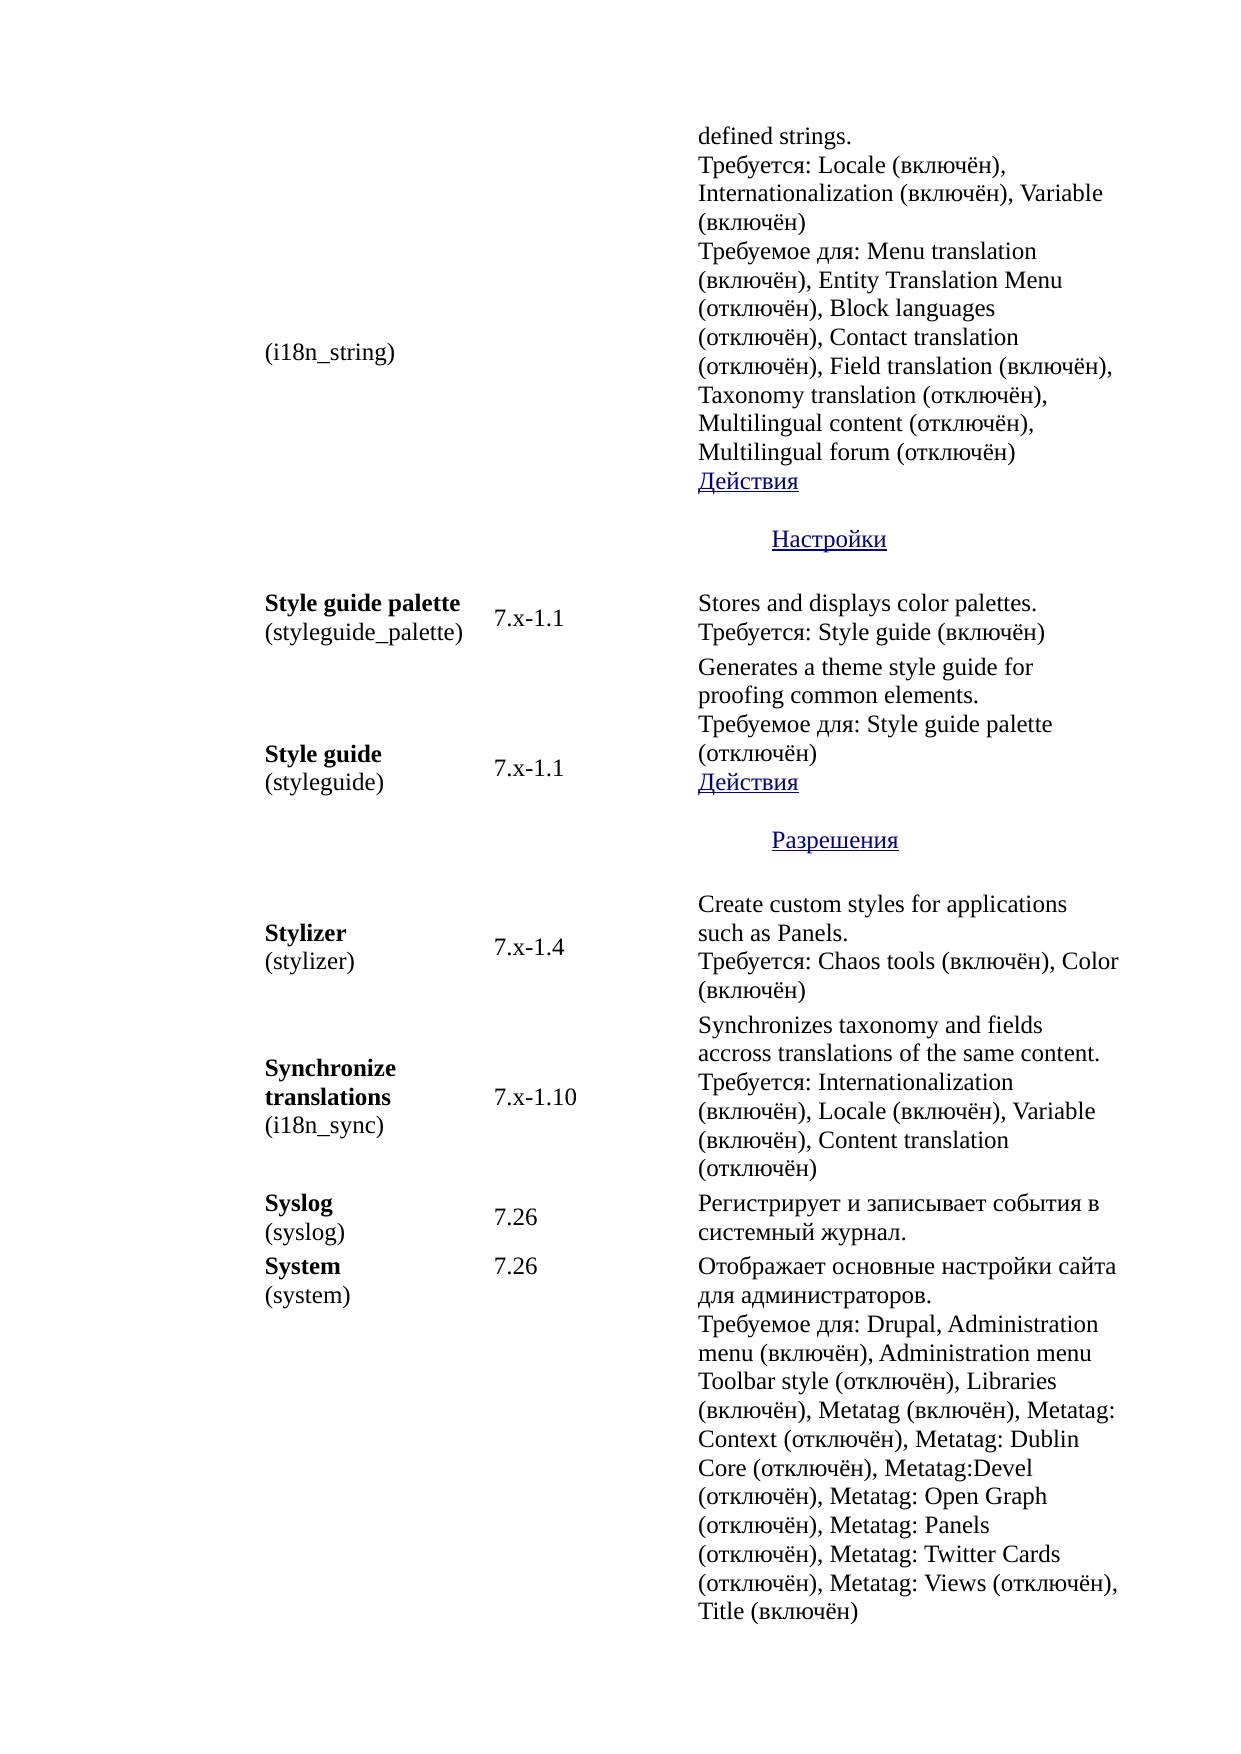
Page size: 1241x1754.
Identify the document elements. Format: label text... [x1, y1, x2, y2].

table_cell Generates a theme style guide for proofing common elements. Требуемое для: Style guide palette (отключён) Действия Разрешения [695, 649, 1122, 886]
table_cell Style guide (styleguide) [262, 649, 491, 886]
table_cell [118, 649, 262, 886]
table_cell 7.26 [491, 1249, 695, 1628]
table_cell [118, 886, 262, 1007]
table_cell [118, 1185, 262, 1248]
table_cell [118, 1007, 262, 1185]
table_cell Отображает основные настройки сайта для администраторов. Требуемое для: Drupal, Administration menu (включён), Administration menu Toolbar style (отключён), Libraries (включён), Metatag (включён), Metatag: Context (отключён), Metatag: Dublin Core (отключён), Metatag:Devel (отключён), Metatag: Open Graph (отключён), Metatag: Panels (отключён), Metatag: Twitter Cards (отключён), Metatag: Views (отключён), Title (включён) [695, 1249, 1122, 1628]
table_cell Create custom styles for applications such as Panels. Требуется: Chaos tools (включён), Color (включён) [695, 886, 1122, 1007]
table_cell 7.x-1.4 [491, 886, 695, 1007]
table_cell Регистрирует и записывает события в системный журнал. [695, 1185, 1122, 1248]
table_cell (i18n_string) [262, 118, 491, 585]
table_cell Syslog (syslog) [262, 1185, 491, 1248]
table_cell 7.x-1.1 [491, 585, 695, 649]
table_cell Stylizer (stylizer) [262, 886, 491, 1007]
table_cell System (system) [262, 1249, 491, 1628]
table_cell Style guide palette (styleguide_palette) [262, 585, 491, 649]
table_cell Synchronizes taxonomy and fields accross translations of the same content. Требуется: Internationalization (включён), Locale (включён), Variable (включён), Content translation (отключён) [695, 1007, 1122, 1185]
table_cell 7.x-1.1 [491, 649, 695, 886]
table_cell [118, 585, 262, 649]
table_cell Stores and displays color palettes. Требуется: Style guide (включён) [695, 585, 1122, 649]
table_cell [118, 118, 262, 585]
table_cell [118, 1249, 262, 1628]
table_cell 7.26 [491, 1185, 695, 1248]
table_cell Synchronize translations (i18n_sync) [262, 1007, 491, 1185]
table_cell defined strings. Требуется: Locale (включён), Internationalization (включён), Variable (включён) Требуемое для: Menu translation (включён), Entity Translation Menu (отключён), Block languages (отключён), Contact translation (отключён), Field translation (включён), Taxonomy translation (отключён), Multilingual content (отключён), Multilingual forum (отключён) Действия Настройки [695, 118, 1122, 585]
table_cell 7.x-1.10 [491, 1007, 695, 1185]
table_cell [491, 118, 695, 585]
